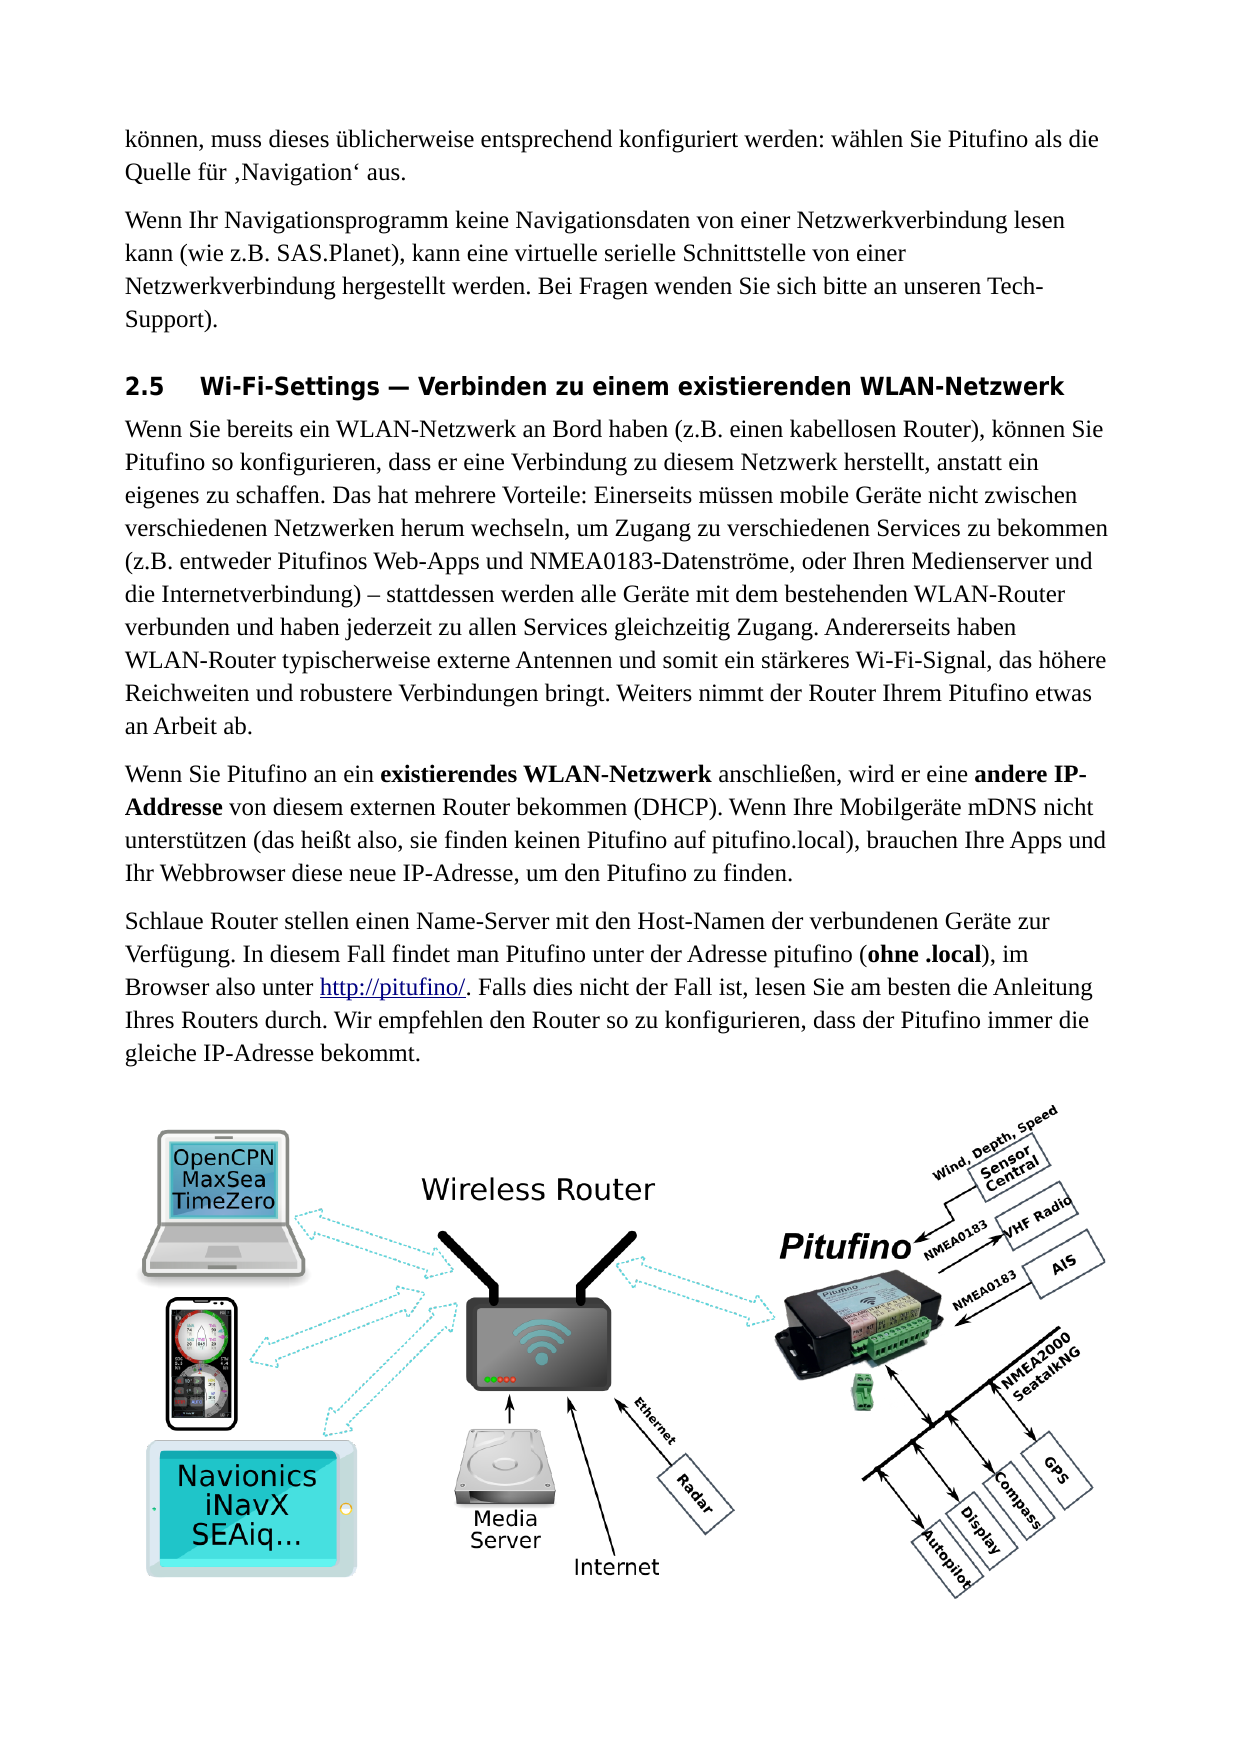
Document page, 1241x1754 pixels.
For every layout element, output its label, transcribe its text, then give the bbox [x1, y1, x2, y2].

text können, muss dieses üblicherweise entsprechend konfiguriert werden: wählen Sie Pitufino als die Quelle für ‚Navigation‘ aus. [124, 124, 1116, 186]
subtitle Wi-Fi-Settings — Verbinden zu einem existierenden WLAN-Netzwerk [124, 373, 1116, 402]
text Wenn Ihr Navigationsprogramm keine Navigationsdaten von einer Netzwerkverbindung lesen kann (wie z.B. SAS.Planet), kann eine virtuelle serielle Schnittstelle von einer Netzwerkverbindung hergestellt werden. Bei Fragen wenden Sie sich bitte an unseren Tech-Support). [124, 205, 1116, 333]
text Wenn Sie Pitufino an ein existierendes WLAN-Netzwerk anschließen, wird er eine andere IP-Addresse von diesem externen Router bekommen (DHCP). Wenn Ihre Mobilgeräte mDNS nicht unterstützen (das heißt also, sie finden keinen Pitufino auf pitufino.local), brauchen Ihre Apps und Ihr Webbrowser diese neue IP-Adresse, um den Pitufino zu finden. [124, 759, 1116, 887]
text Wenn Sie bereits ein WLAN-Netzwerk an Bord haben (z.B. einen kabellosen Router), können Sie Pitufino so konfigurieren, dass er eine Verbindung zu diesem Netzwerk herstellt, anstatt ein eigenes zu schaffen. Das hat mehrere Vorteile: Einerseits müssen mobile Geräte nicht zwischen verschiedenen Netzwerken herum wechseln, um Zugang zu verschiedenen Services zu bekommen (z.B. entweder Pitufinos Web-Apps und NMEA0183-Datenströme, oder Ihren Medienserver und die Internetverbindung) – stattdessen werden alle Geräte mit dem bestehenden WLAN-Router verbunden und haben jederzeit zu allen Services gleichzeitig Zugang. Andererseits haben WLAN-Router typischerweise externe Antennen und somit ein stärkeres Wi-Fi-Signal, das höhere Reichweiten und robustere Verbindungen bringt. Weiters nimmt der Router Ihrem Pitufino etwas an Arbeit ab. [124, 414, 1116, 740]
picture [134, 1105, 1106, 1599]
text Schlaue Router stellen einen Name-Server mit den Host-Namen der verbundenen Geräte zur Verfügung. In diesem Fall findet man Pitufino unter der Adresse pitufino (ohne .local), im Browser also unter http://pitufino/. Falls dies nicht der Fall ist, lesen Sie am besten die Anleitung Ihres Routers durch. Wir empfehlen den Router so zu konfigurieren, dass der Pitufino immer die gleiche IP-Adresse bekommt. [124, 906, 1116, 1067]
